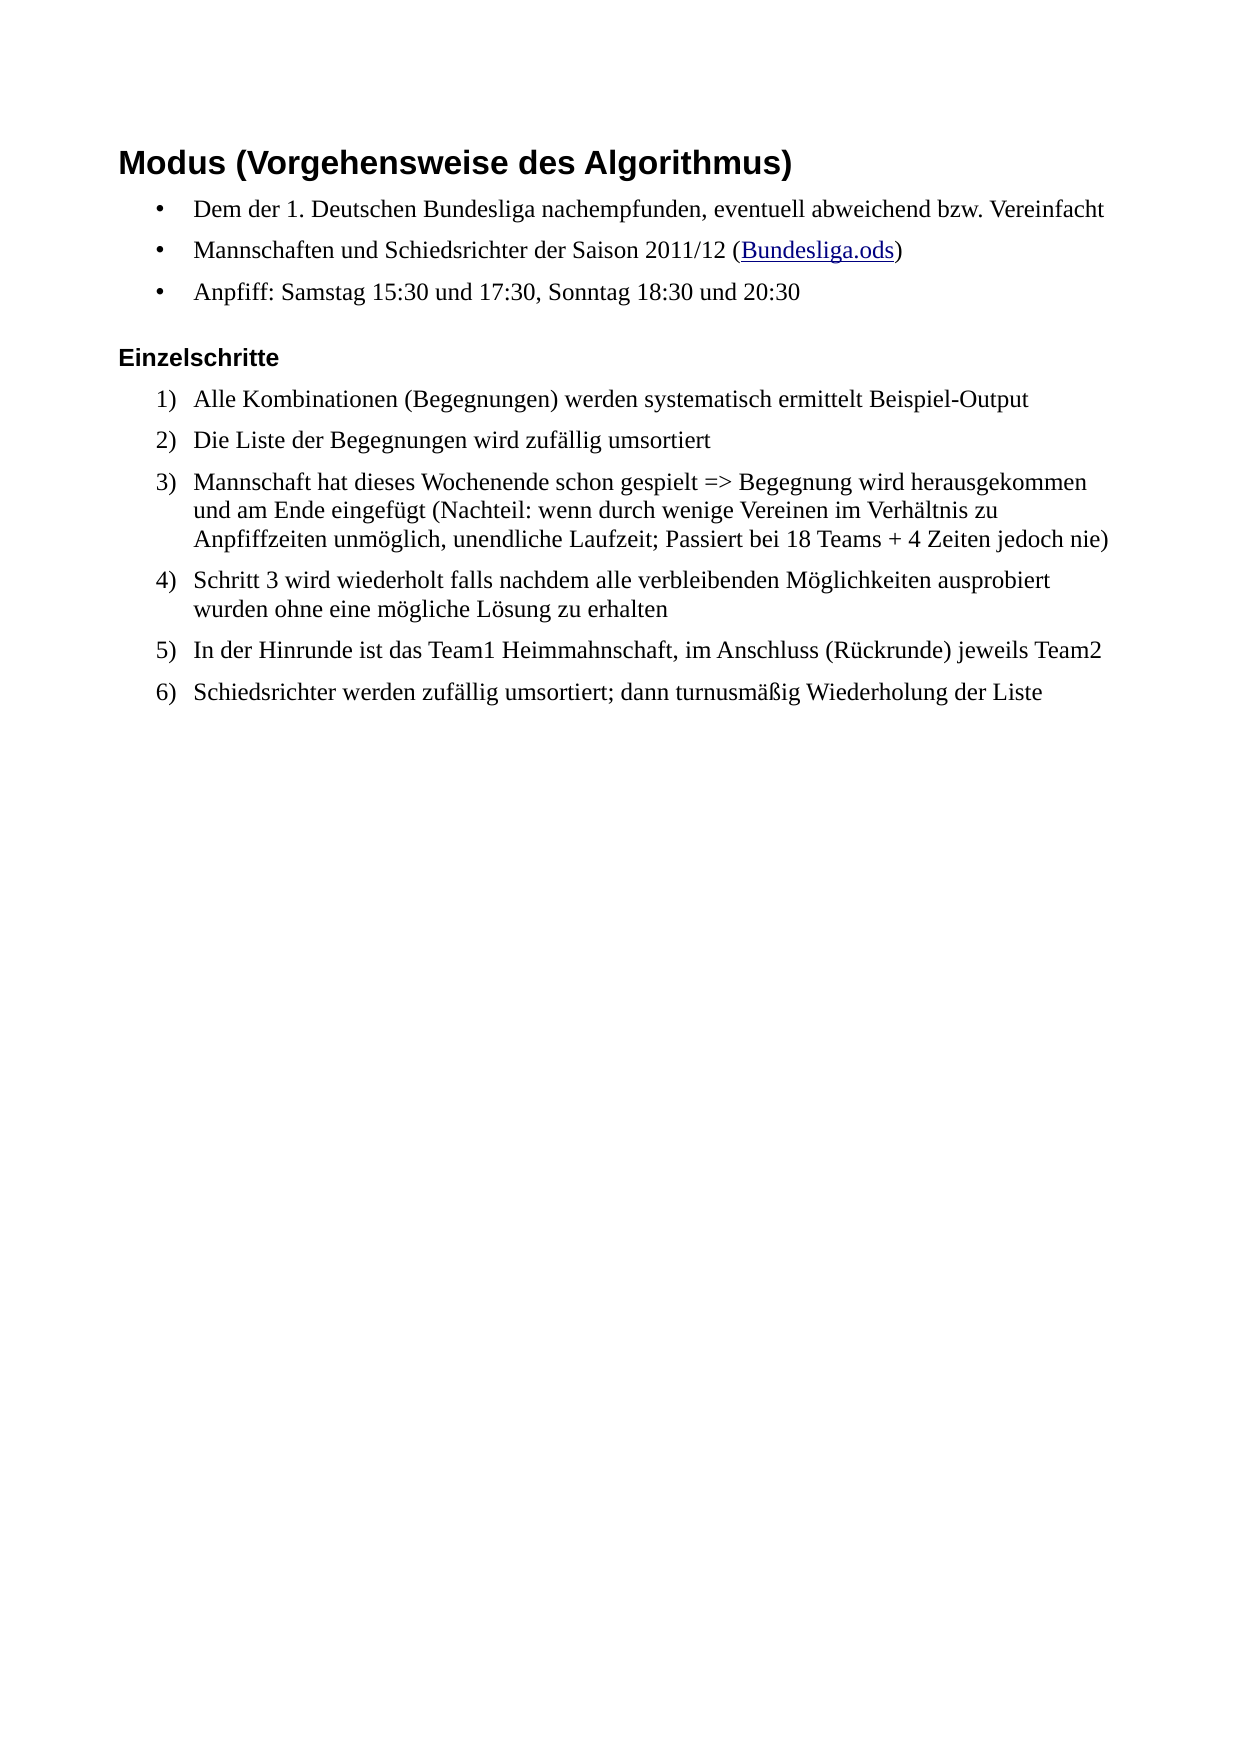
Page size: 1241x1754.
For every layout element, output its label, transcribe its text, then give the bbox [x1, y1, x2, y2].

list In der Hinrunde ist das Team1 Heimmahnschaft, im Anschluss (Rückrunde) jeweils Team2 [156, 635, 1122, 664]
subtitle Einzelschritte [118, 343, 1122, 372]
list Schritt 3 wird wiederholt falls nachdem alle verbleibenden Möglichkeiten ausprobiert wurden ohne eine mögliche Lösung zu erhalten [156, 565, 1122, 623]
list Alle Kombinationen (Begegnungen) werden systematisch ermittelt Beispiel-Output [156, 384, 1122, 413]
list Mannschaften und Schiedsrichter der Saison 2011/12 (Bundesliga.ods) [156, 236, 1122, 264]
subtitle Modus (Vorgehensweise des Algorithmus) [118, 143, 1122, 182]
list Die Liste der Begegnungen wird zufällig umsortiert [156, 425, 1122, 454]
list Anpfiff: Samstag 15:30 und 17:30, Sonntag 18:30 und 20:30 [156, 277, 1122, 306]
list Schiedsrichter werden zufällig umsortiert; dann turnusmäßig Wiederholung der Liste [156, 677, 1122, 705]
list Mannschaft hat dieses Wochenende schon gespielt => Begegnung wird herausgekommen und am Ende eingefügt (Nachteil: wenn durch wenige Vereinen im Verhältnis zu Anpfiffzeiten unmöglich, unendliche Laufzeit; Passiert bei 18 Teams + 4 Zeiten jedoch nie) [156, 467, 1122, 553]
list Dem der 1. Deutschen Bundesliga nachempfunden, eventuell abweichend bzw. Vereinfacht [156, 194, 1122, 223]
